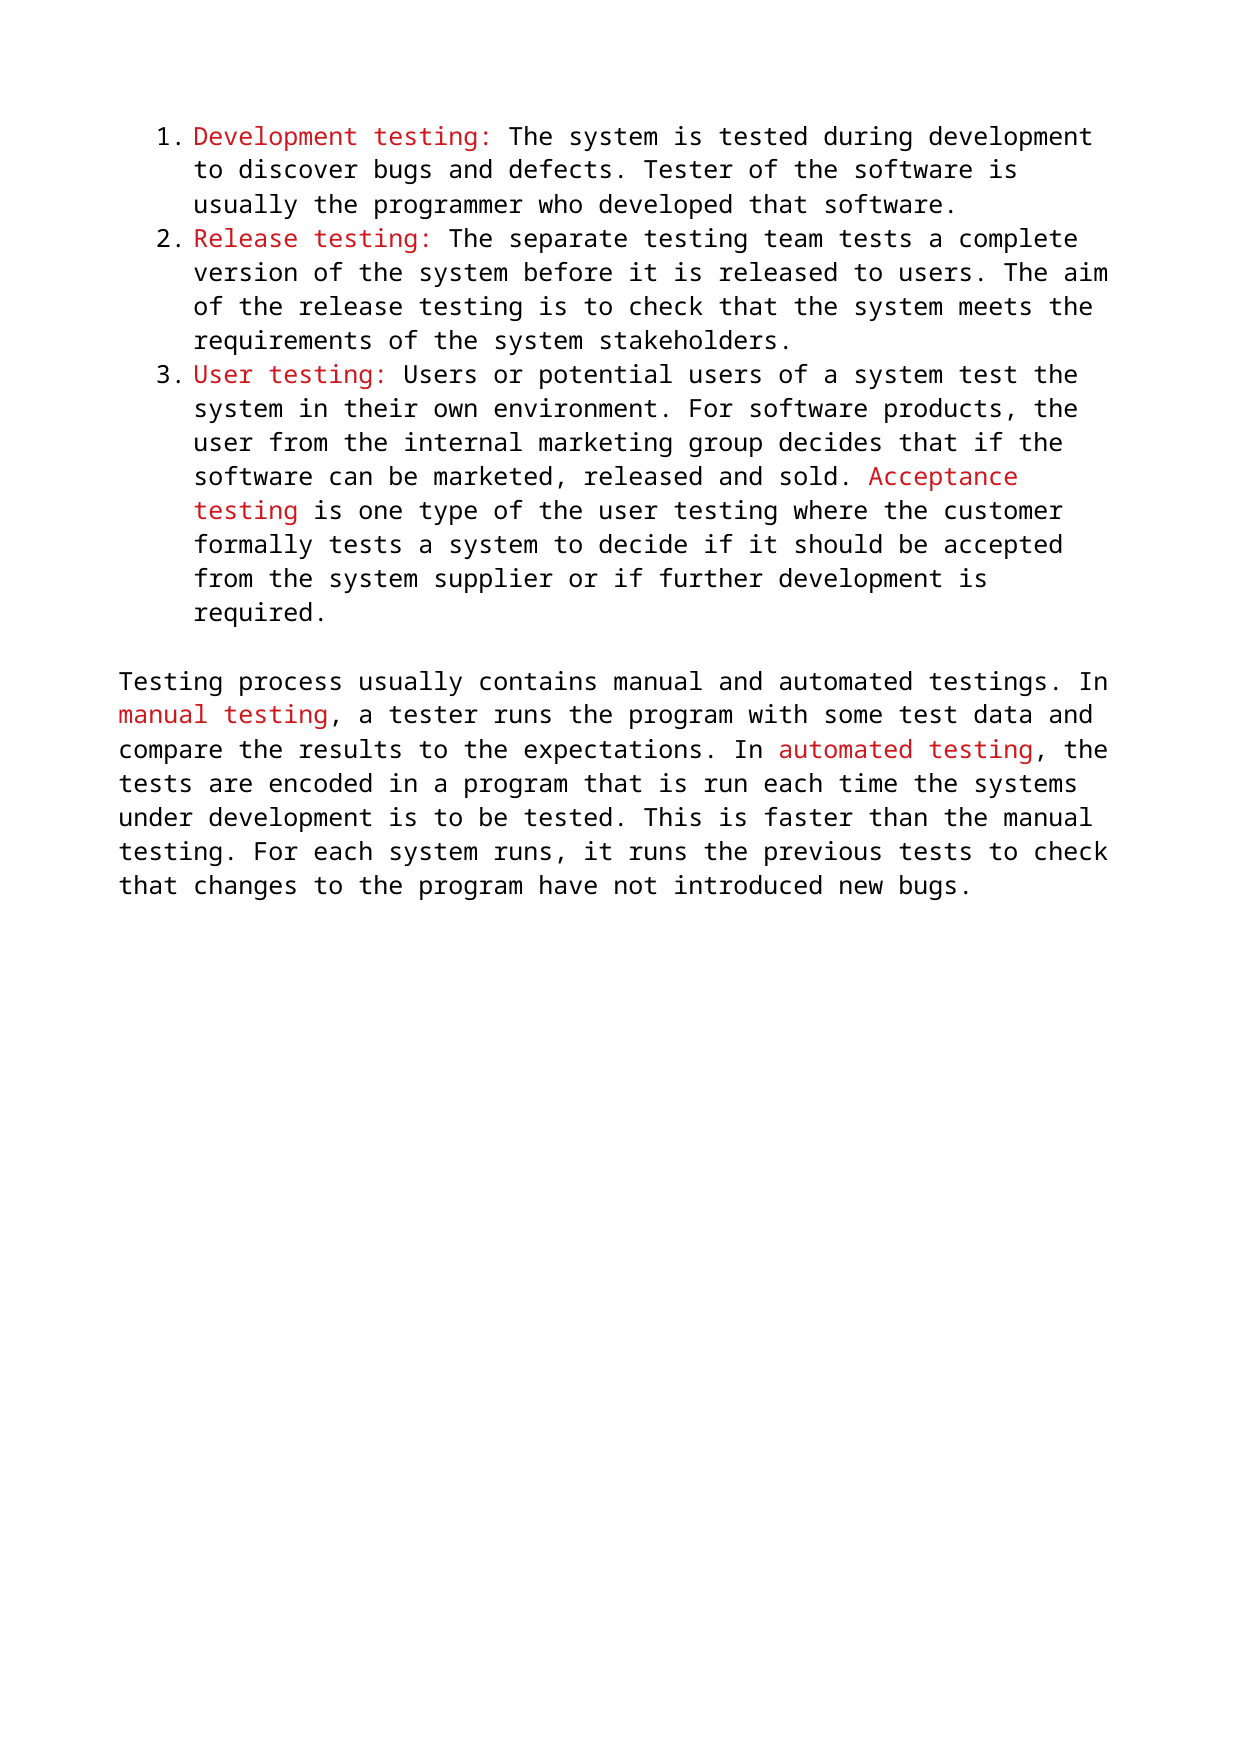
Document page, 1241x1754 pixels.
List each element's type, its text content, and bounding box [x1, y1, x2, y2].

list User testing: Users or potential users of a system test the system in their own environment. For software products, the user from the internal marketing group decides that if the software can be marketed, released and sold. Acceptance testing is one type of the user testing where the customer formally tests a system to decide if it should be accepted from the system supplier or if further development is required. [156, 357, 1122, 629]
list Release testing: The separate testing team tests a complete version of the system before it is released to users. The aim of the release testing is to check that the system meets the requirements of the system stakeholders. [156, 220, 1122, 357]
list Development testing: The system is tested during development to discover bugs and defects. Tester of the software is usually the programmer who developed that software. [156, 118, 1122, 220]
text Testing process usually contains manual and automated testings. In manual testing, a tester runs the program with some test data and compare the results to the expectations. In automated testing, the tests are encoded in a program that is run each time the systems under development is to be tested. This is faster than the manual testing. For each system runs, it runs the previous tests to check that changes to the program have not introduced new bugs. [118, 663, 1122, 902]
